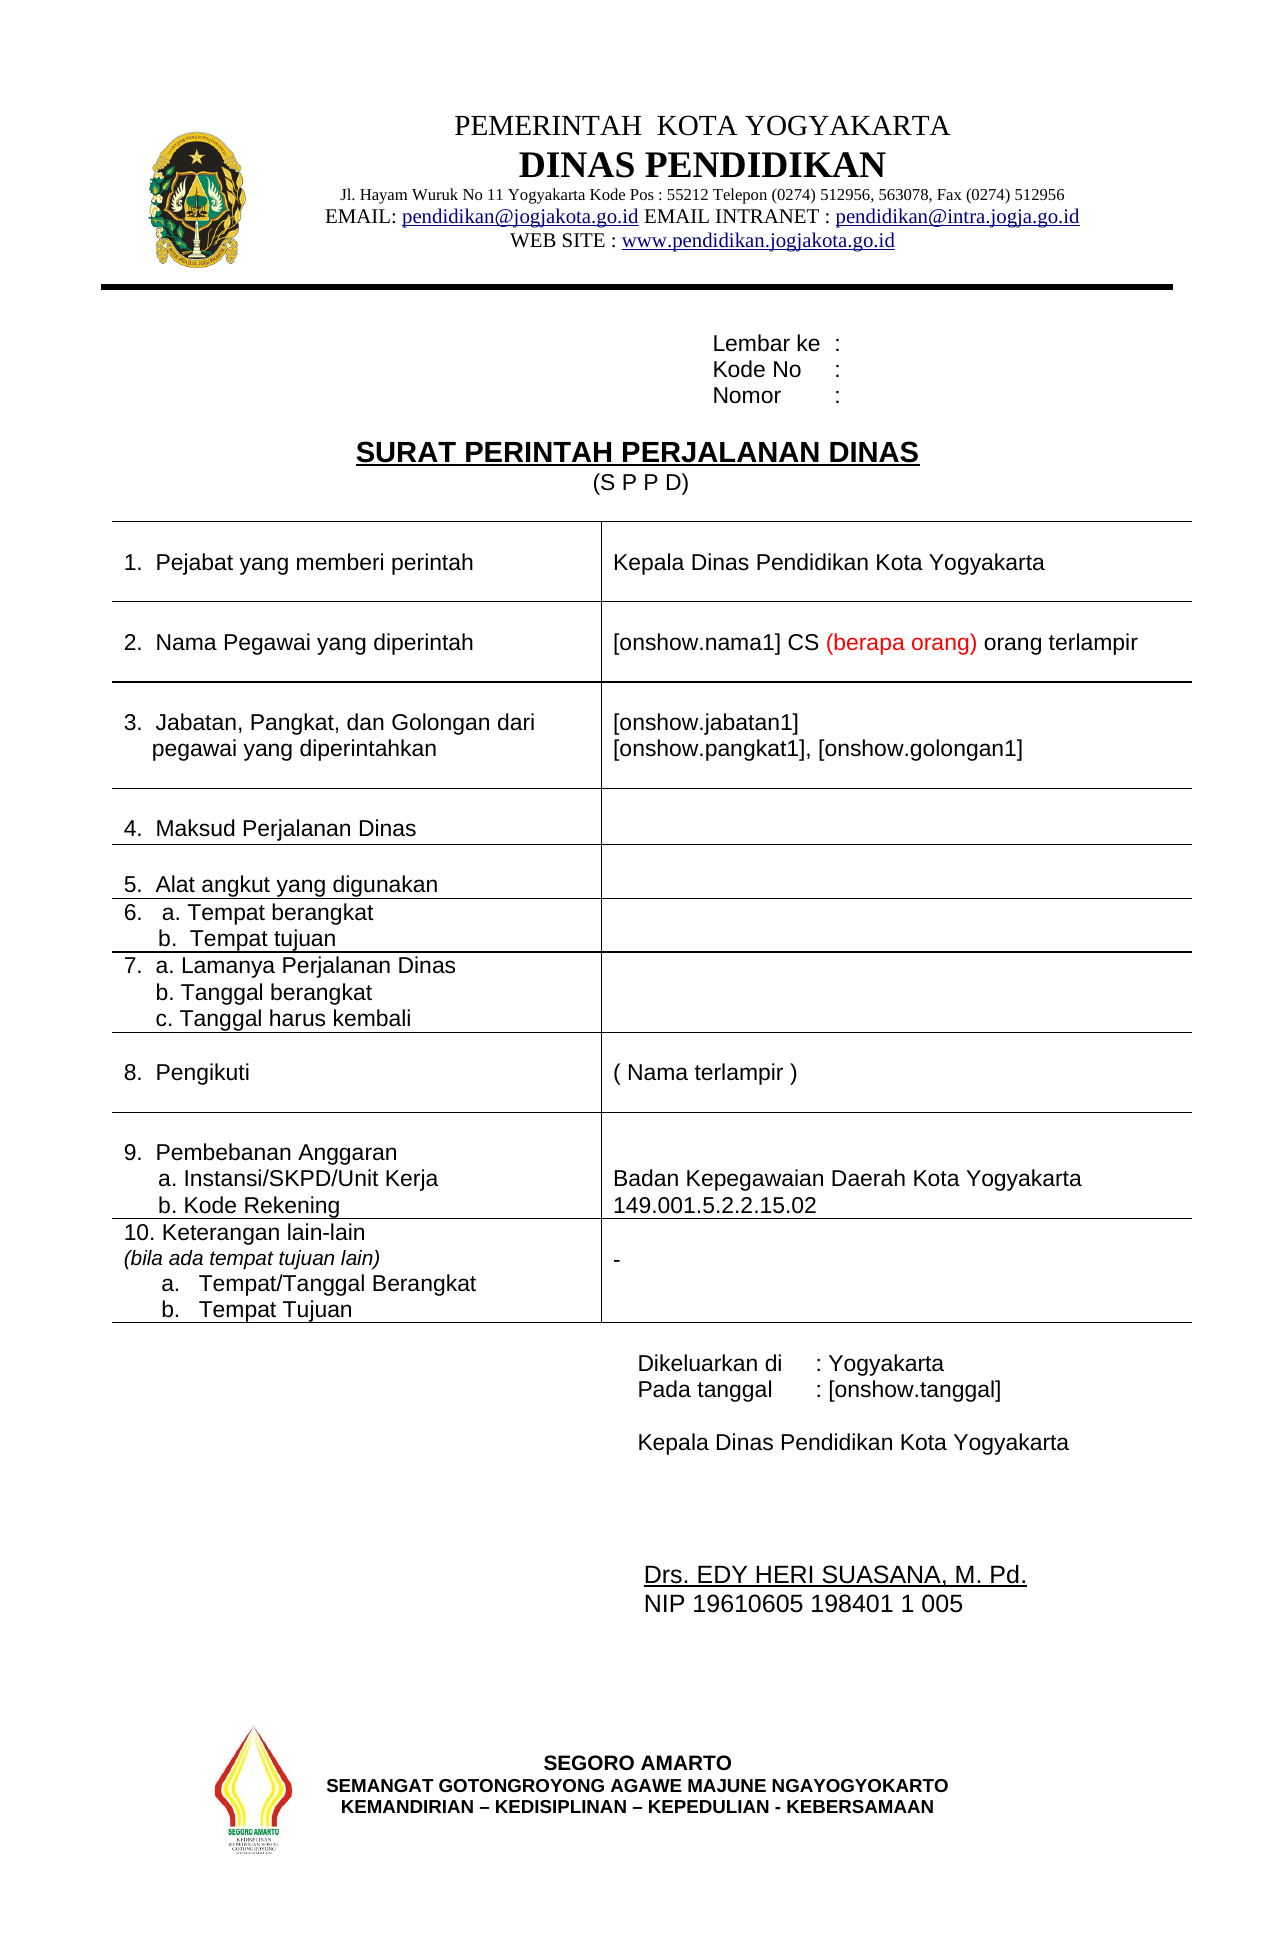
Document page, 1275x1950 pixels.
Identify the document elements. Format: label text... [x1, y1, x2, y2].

table_cell 7. a. Lamanya Perjalanan Dinas b. Tanggal berangkat c. Tanggal harus kembali [112, 953, 601, 1032]
text Lembar ke : [112, 329, 1163, 356]
text Pada tanggal : [onshow.tanggal] [637, 1376, 1163, 1402]
table_cell [602, 789, 1192, 844]
table_cell 5. Alat angkut yang digunakan [112, 845, 601, 898]
table_cell [602, 899, 1192, 951]
table_header [124, 109, 254, 284]
table_cell 3. Jabatan, Pangkat, dan Golongan dari pegawai yang diperintahkan [112, 683, 601, 788]
table_cell Badan Kepegawaian Daerah Kota Yogyakarta 149.001.5.2.2.15.02 [602, 1113, 1192, 1218]
subtitle SURAT PERINTAH PERJALANAN DINAS [112, 435, 1163, 468]
picture [214, 1725, 292, 1854]
table_cell ( Nama terlampir ) [602, 1033, 1192, 1112]
table_header PEMERINTAH KOTA YOGYAKARTA DINAS PENDIDIKAN Jl. Hayam Wuruk No 11 Yogyakarta Kode Pos : 55212 Telepon (0274) 512956, 563078, Fax (0274) 512956 EMAIL: pendidikan@jogjakota.go.id EMAIL INTRANET : pendidikan@intra.jogja.go.id WEB SITE : www.pendidikan.jogjakota.go.id [255, 109, 1150, 284]
picture [138, 127, 255, 270]
table_cell 8. Pengikuti [112, 1033, 601, 1112]
table_cell 9. Pembebanan Anggaran a. Instansi/SKPD/Unit Kerja b. Kode Rekening [112, 1113, 601, 1218]
text Nomor : [112, 382, 1163, 408]
text NIP 19610605 198401 1 005 [644, 1589, 1163, 1618]
text Dikeluarkan di : Yogyakarta [637, 1349, 1163, 1376]
table_cell [602, 845, 1192, 898]
text Kepala Dinas Pendidikan Kota Yogyakarta [637, 1429, 1163, 1455]
table_header Kepala Dinas Pendidikan Kota Yogyakarta [602, 522, 1192, 601]
table_header 1. Pejabat yang memberi perintah [112, 522, 601, 601]
table_cell - [602, 1219, 1192, 1322]
table_cell [onshow.jabatan1] [onshow.pangkat1], [onshow.golongan1] [602, 683, 1192, 788]
text Drs. EDY HERI SUASANA, M. Pd. [644, 1560, 1163, 1589]
table_cell 4. Maksud Perjalanan Dinas [112, 789, 601, 844]
text (S P P D) [112, 468, 1163, 495]
table_cell 10. Keterangan lain-lain (bila ada tempat tujuan lain) Tempat/Tanggal Berangkat Tempat Tujuan [112, 1219, 601, 1322]
text Kode No : [112, 356, 1163, 382]
table_cell [602, 953, 1192, 1032]
table_cell [onshow.nama1] CS (berapa orang) orang terlampir [602, 602, 1192, 681]
table_cell 2. Nama Pegawai yang diperintah [112, 602, 601, 681]
table_cell 6. a. Tempat berangkat b. Tempat tujuan [112, 899, 601, 951]
